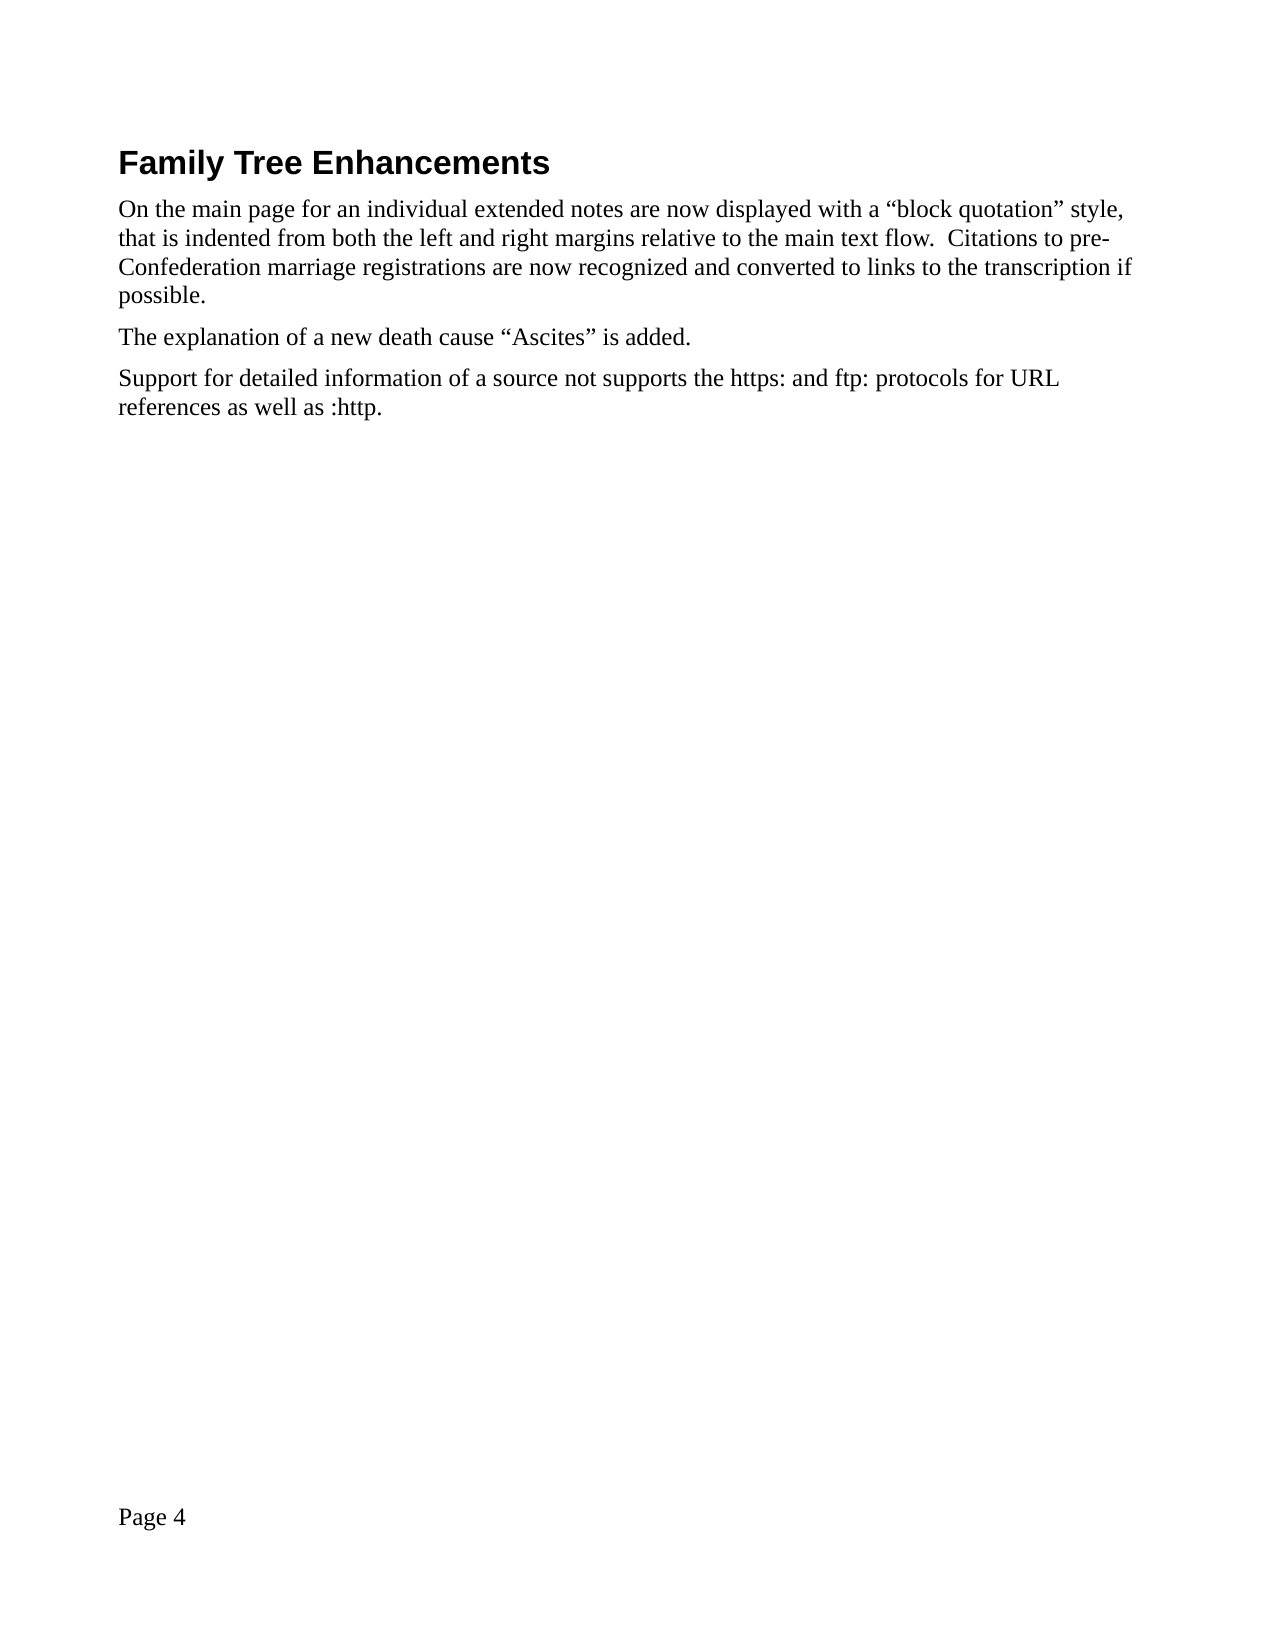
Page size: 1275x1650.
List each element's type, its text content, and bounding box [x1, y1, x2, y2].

text On the main page for an individual extended notes are now displayed with a “block quotation” style, that is indented from both the left and right margins relative to the main text flow. Citations to pre-Confederation marriage registrations are now recognized and converted to links to the transcription if possible. [118, 194, 1157, 309]
text Support for detailed information of a source not supports the https: and ftp: protocols for URL references as well as :http. [118, 363, 1157, 421]
text The explanation of a new death cause “Ascites” is added. [118, 322, 1157, 351]
subtitle Family Tree Enhancements [118, 143, 1157, 182]
